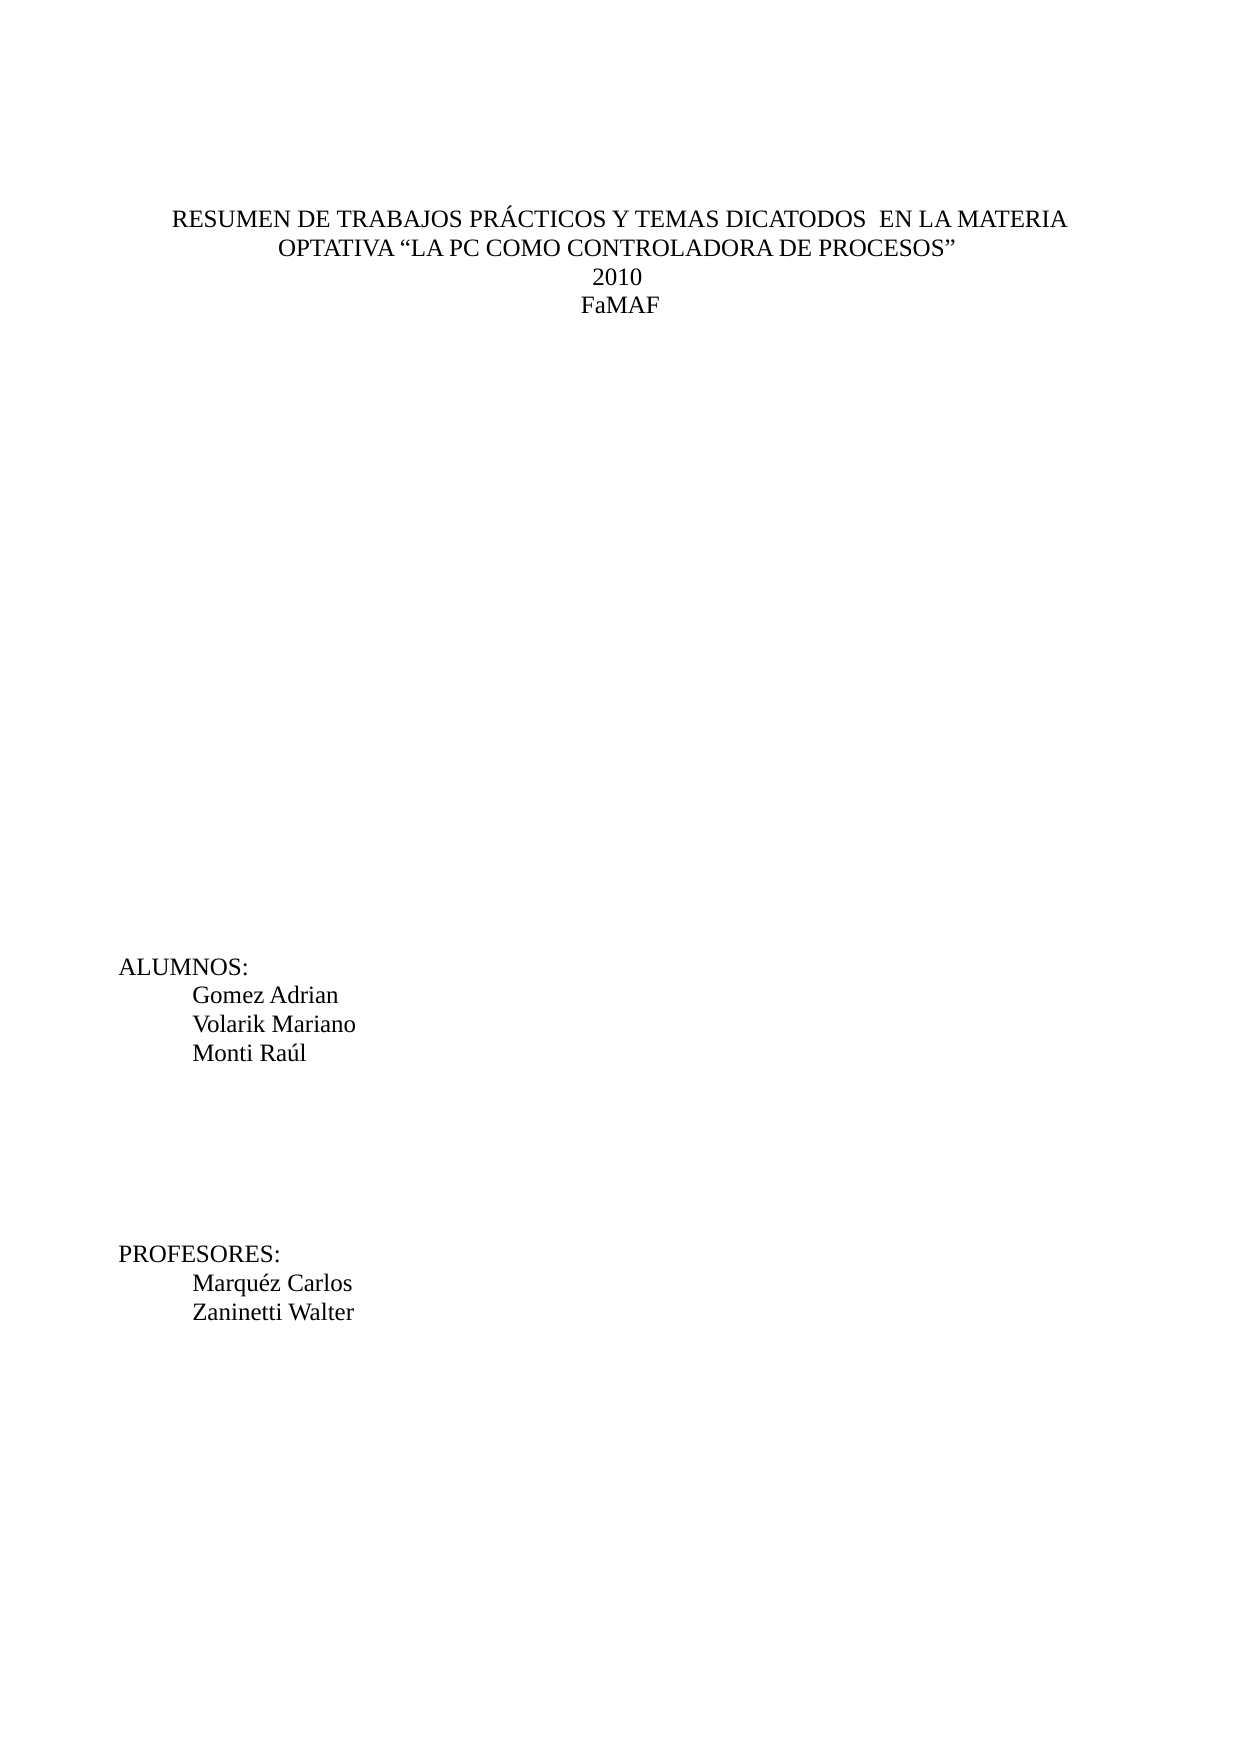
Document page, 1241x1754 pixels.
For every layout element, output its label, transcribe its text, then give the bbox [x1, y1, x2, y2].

text ALUMNOS: [118, 952, 1122, 981]
text Marquéz Carlos [118, 1268, 1122, 1297]
text 2010 [118, 262, 1122, 291]
text RESUMEN DE TRABAJOS PRÁCTICOS Y TEMAS DICATODOS EN LA MATERIA OPTATIVA “LA PC COMO CONTROLADORA DE PROCESOS” [118, 204, 1122, 262]
text PROFESORES: [118, 1239, 1122, 1268]
text FaMAF [118, 291, 1122, 319]
text Volarik Mariano [118, 1009, 1122, 1038]
text Monti Raúl [118, 1038, 1122, 1067]
text Gomez Adrian [118, 981, 1122, 1009]
text Zaninetti Walter [118, 1297, 1122, 1326]
